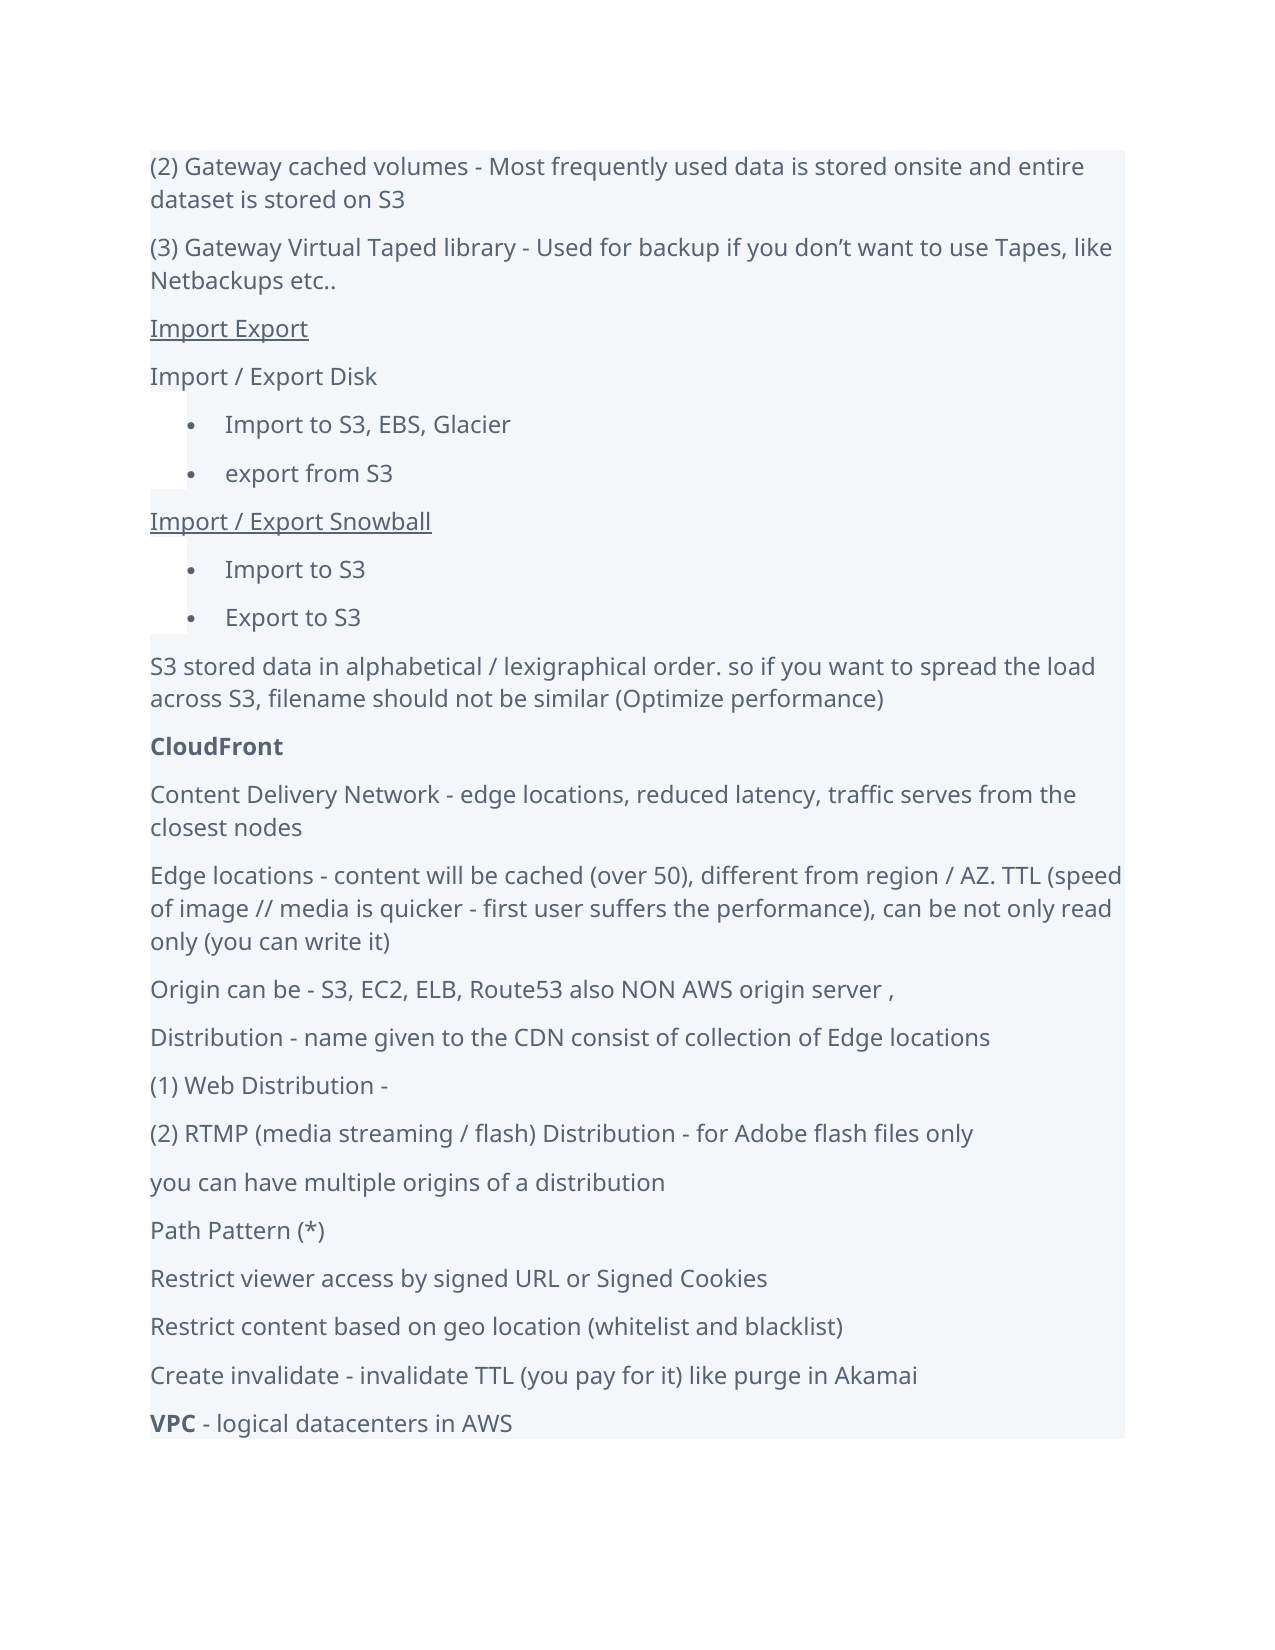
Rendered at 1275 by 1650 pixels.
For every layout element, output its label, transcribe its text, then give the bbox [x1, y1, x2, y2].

text Content Delivery Network - edge locations, reduced latency, traffic serves from the closest nodes [150, 778, 1125, 843]
text Edge locations - content will be cached (over 50), different from region / AZ. TTL (speed of image // media is quicker - first user suffers the performance), can be not only read only (you can write it) [150, 859, 1125, 957]
text Create invalidate - invalidate TTL (you pay for it) like purge in Akamai [150, 1358, 1125, 1391]
text S3 stored data in alphabetical / lexigraphical order. so if you want to spread the load across S3, filename should not be similar (Optimize performance) [150, 649, 1125, 714]
text Import Export [150, 312, 1125, 344]
text Import / Export Snowball [150, 504, 1125, 537]
list Import to S3 [187, 553, 1125, 585]
text (3) Gateway Virtual Taped library - Used for backup if you don’t want to use Tapes, like Netbackups etc.. [150, 231, 1125, 296]
text (2) Gateway cached volumes - Most frequently used data is stored onsite and entire dataset is stored on S3 [150, 150, 1125, 215]
text (1) Web Distribution - [150, 1069, 1125, 1102]
text Restrict content based on geo location (whitelist and blacklist) [150, 1310, 1125, 1343]
text VPC - logical datacenters in AWS [150, 1407, 1125, 1439]
list export from S3 [187, 456, 1125, 489]
text Import / Export Disk [150, 360, 1125, 392]
list Import to S3, EBS, Glacier [187, 408, 1125, 441]
list Export to S3 [187, 601, 1125, 634]
text (2) RTMP (media streaming / flash) Distribution - for Adobe flash files only [150, 1117, 1125, 1150]
text you can have multiple origins of a distribution [150, 1166, 1125, 1198]
text Path Pattern (*) [150, 1214, 1125, 1246]
text CloudFront [150, 730, 1125, 763]
text Origin can be - S3, EC2, ELB, Route53 also NON AWS origin server , [150, 973, 1125, 1005]
text Restrict viewer access by signed URL or Signed Cookies [150, 1262, 1125, 1294]
text Distribution - name given to the CDN consist of collection of Edge locations [150, 1021, 1125, 1053]
